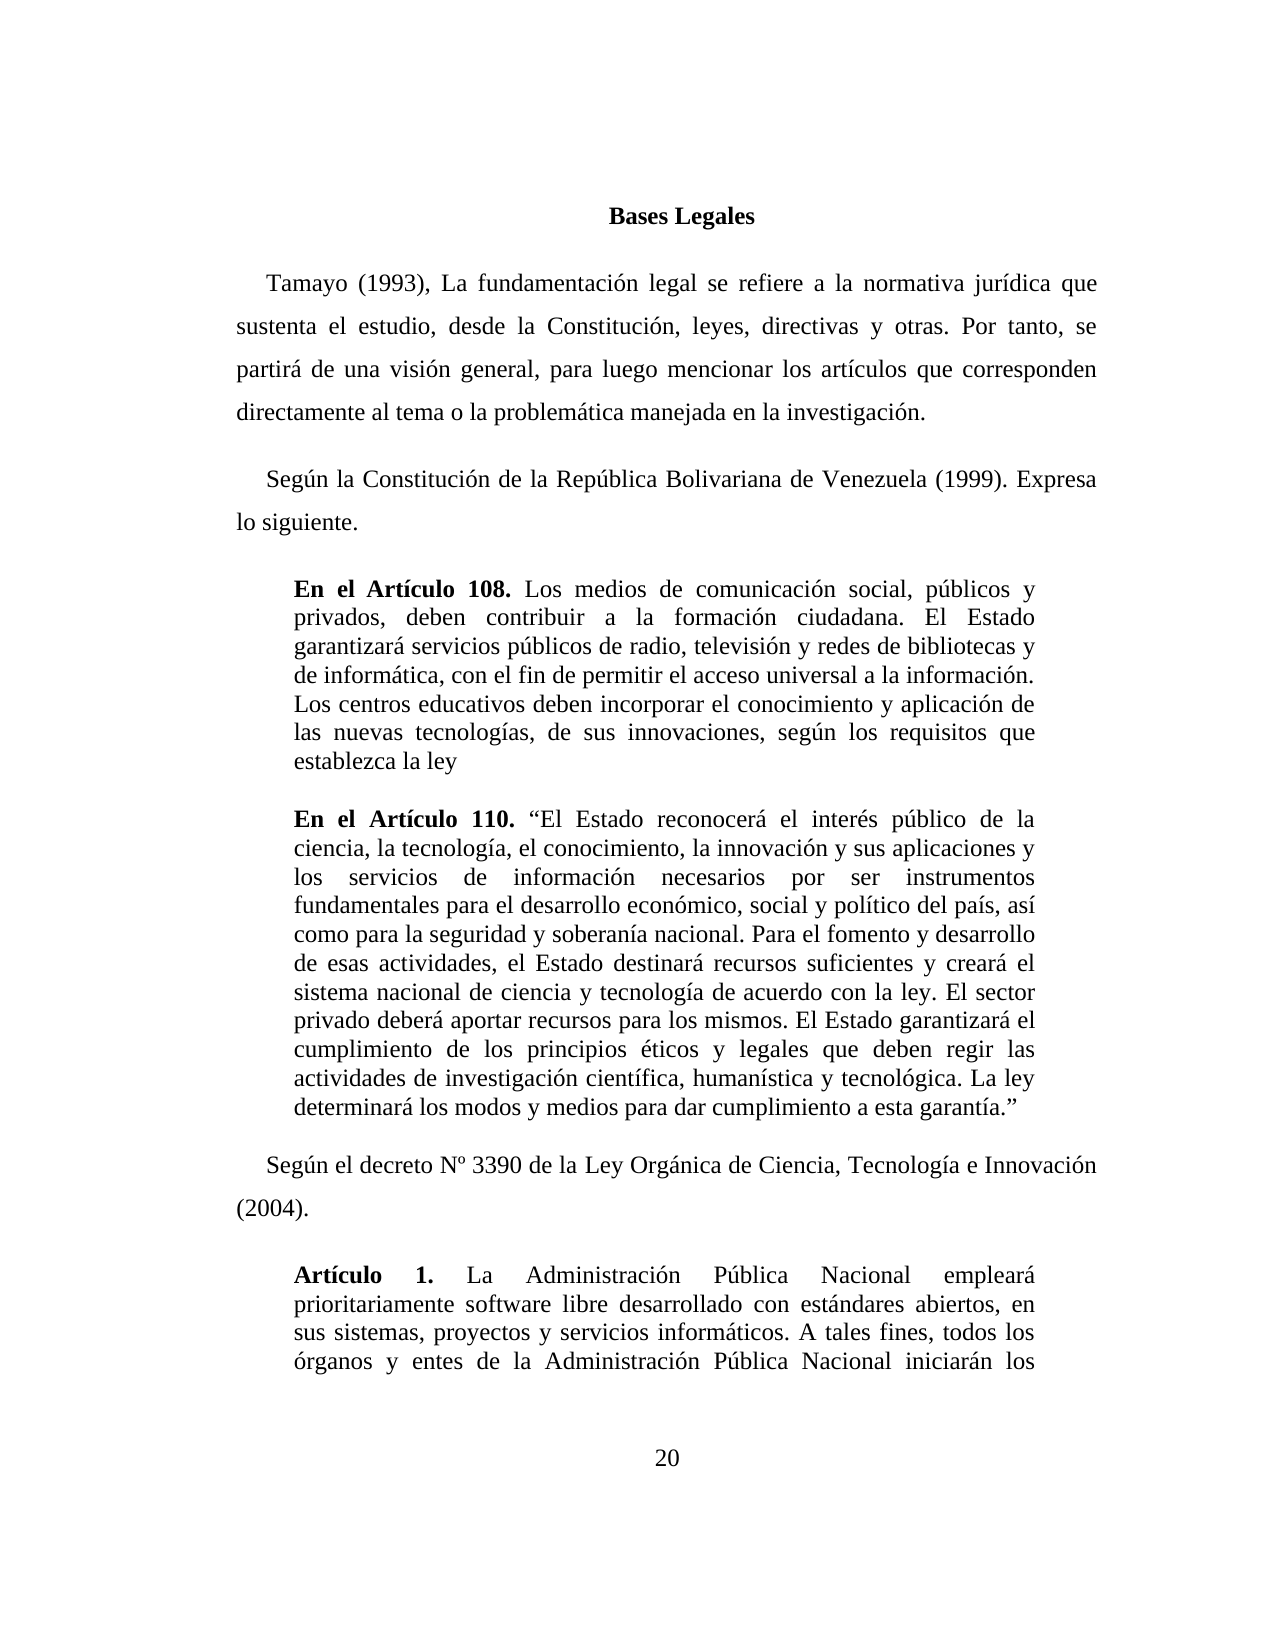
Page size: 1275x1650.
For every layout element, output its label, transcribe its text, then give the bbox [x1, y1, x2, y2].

subtitle Bases Legales [236, 201, 1098, 229]
text Tamayo (1993), La fundamentación legal se refiere a la normativa jurídica que sustenta el estudio, desde la Constitución, leyes, directivas y otras. Por tanto, se partirá de una visión general, para luego mencionar los artículos que corresponden directamente al tema o la problemática manejada en la investigación. [236, 268, 1098, 426]
text Según el decreto Nº 3390 de la Ley Orgánica de Ciencia, Tecnología e Innovación (2004). [236, 1150, 1098, 1222]
text En el Artículo 110. “El Estado reconocerá el interés público de la ciencia, la tecnología, el conocimiento, la innovación y sus aplicaciones y los servicios de información necesarios por ser instrumentos fundamentales para el desarrollo económico, social y político del país, así como para la seguridad y soberanía nacional. Para el fomento y desarrollo de esas actividades, el Estado destinará recursos suficientes y creará el sistema nacional de ciencia y tecnología de acuerdo con la ley. El sector privado deberá aportar recursos para los mismos. El Estado garantizará el cumplimiento de los principios éticos y legales que deben regir las actividades de investigación científica, humanística y tecnológica. La ley determinará los modos y medios para dar cumplimiento a esta garantía.” [293, 804, 1036, 1121]
text Artículo 1. La Administración Pública Nacional empleará prioritariamente software libre desarrollado con estándares abiertos, en sus sistemas, proyectos y servicios informáticos. A tales fines, todos los órganos y entes de la Administración Pública Nacional iniciarán los [293, 1260, 1036, 1375]
text Según la Constitución de la República Bolivariana de Venezuela (1999). Expresa lo siguiente. [236, 464, 1098, 536]
text En el Artículo 108. Los medios de comunicación social, públicos y privados, deben contribuir a la formación ciudadana. El Estado garantizará servicios públicos de radio, televisión y redes de bibliotecas y de informática, con el fin de permitir el acceso universal a la información. Los centros educativos deben incorporar el conocimiento y aplicación de las nuevas tecnologías, de sus innovaciones, según los requisitos que establezca la ley [293, 574, 1036, 775]
